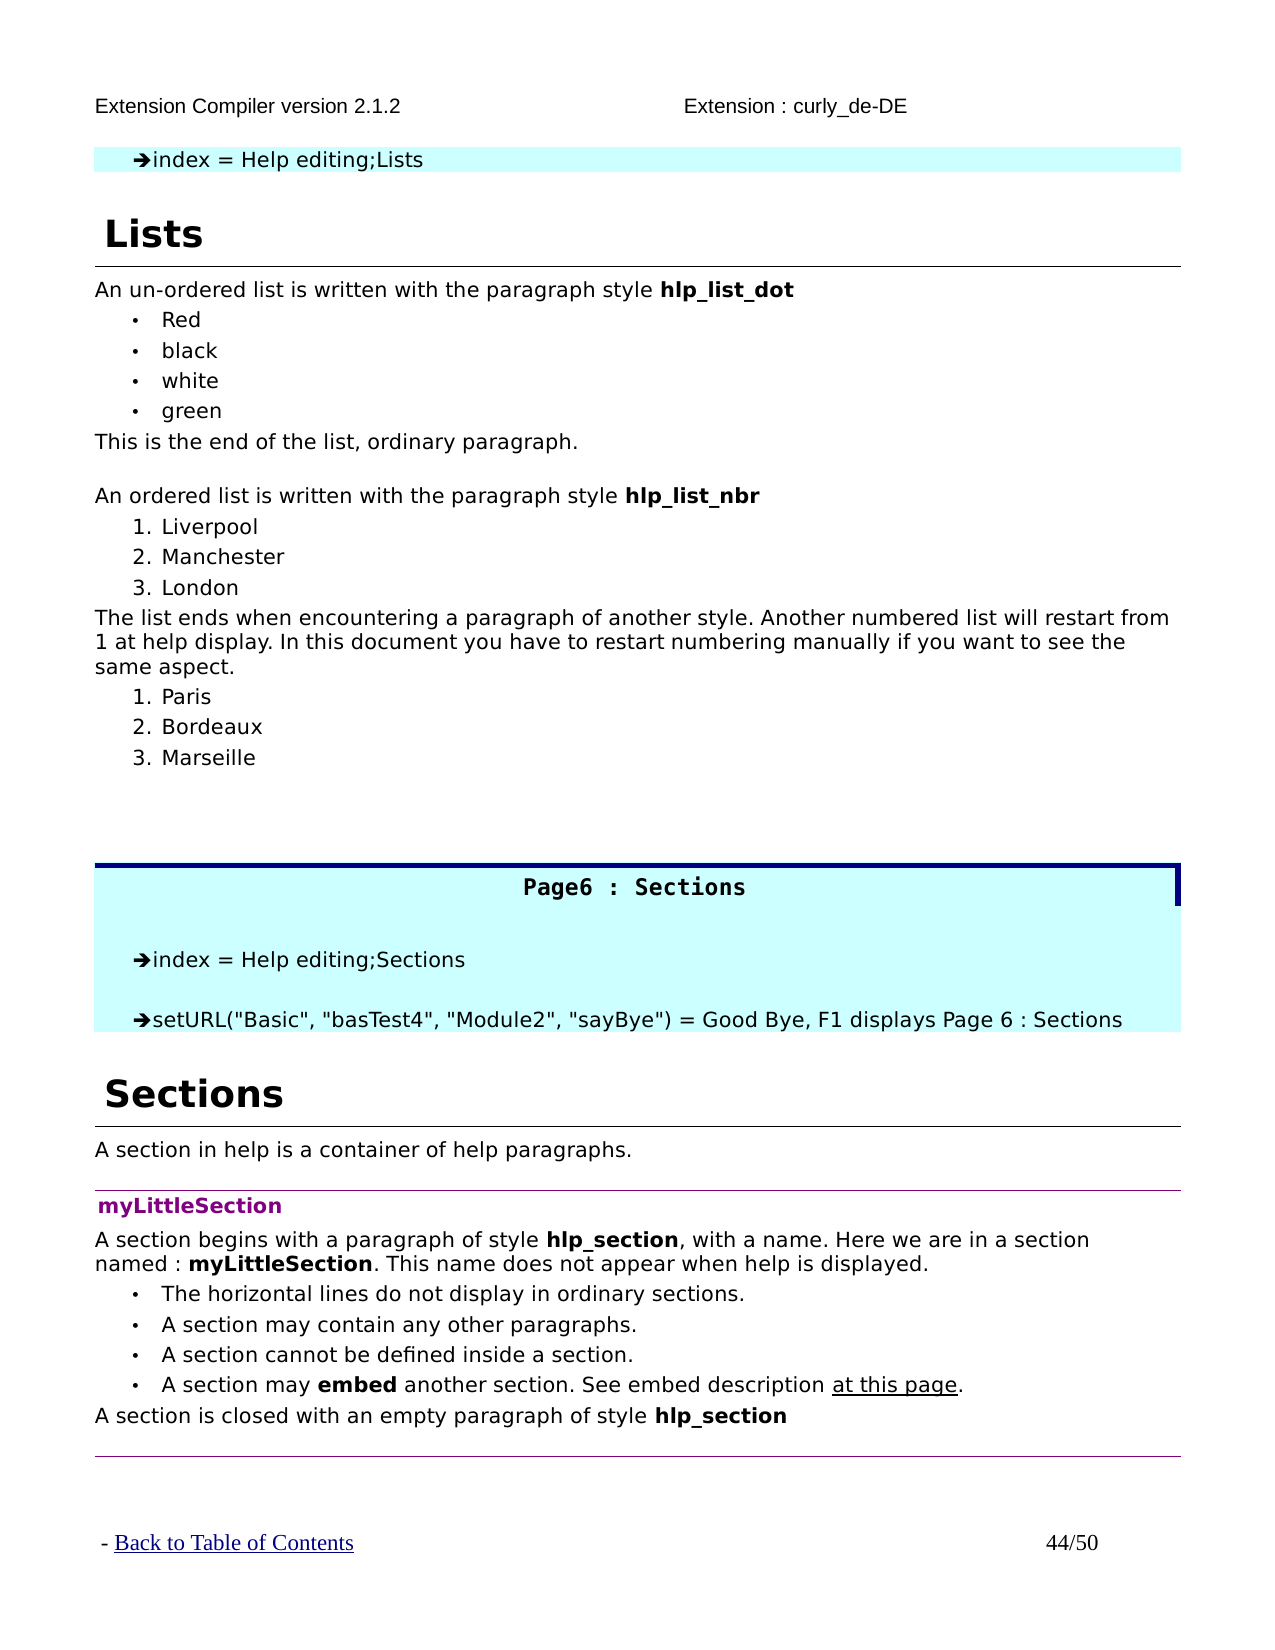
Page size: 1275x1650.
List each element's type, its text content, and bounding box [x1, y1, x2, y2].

list Bordeaux [132, 715, 1181, 740]
list A section cannot be defined inside a section. [132, 1343, 1181, 1367]
text Page6 : Sections [94, 864, 1175, 906]
text A section begins with a paragraph of style hlp_section, with a name. Here we are in a section named : myLittleSection. This name does not appear when help is displayed. [94, 1228, 1181, 1277]
list Liverpool [132, 515, 1181, 539]
text myLittleSection [94, 1191, 1181, 1222]
list green [132, 399, 1181, 424]
text Sections [94, 1063, 1181, 1126]
text This is the end of the list, ordinary paragraph. [94, 430, 1181, 454]
list index = Help editing;Sections [94, 948, 1181, 972]
list The horizontal lines do not display in ordinary sections. [132, 1282, 1181, 1307]
list Manchester [132, 545, 1181, 569]
list black [132, 339, 1181, 363]
list index = Help editing;Lists [94, 147, 1181, 172]
list Paris [132, 685, 1181, 709]
text A section in help is a container of help paragraphs. [94, 1138, 1181, 1163]
list setURL("Basic", "basTest4", "Module2", "sayBye") = Good Bye, F1 displays Page 6 : Sections [94, 1008, 1181, 1032]
list white [132, 369, 1181, 393]
list A section may contain any other paragraphs. [132, 1313, 1181, 1337]
list Marseille [132, 746, 1181, 770]
text An ordered list is written with the paragraph style hlp_list_nbr [94, 460, 1181, 509]
list London [132, 575, 1181, 600]
text Lists [94, 203, 1181, 266]
text An un-ordered list is written with the paragraph style hlp_list_dot [94, 278, 1181, 303]
text A section is closed with an empty paragraph of style hlp_section [94, 1404, 1181, 1428]
list A section may embed another section. See embed description at this page. [132, 1373, 1181, 1398]
text The list ends when encountering a paragraph of another style. Another numbered list will restart from 1 at help display. In this document you have to restart numbering manually if you want to see the same aspect. [94, 606, 1181, 679]
list Red [132, 308, 1181, 333]
